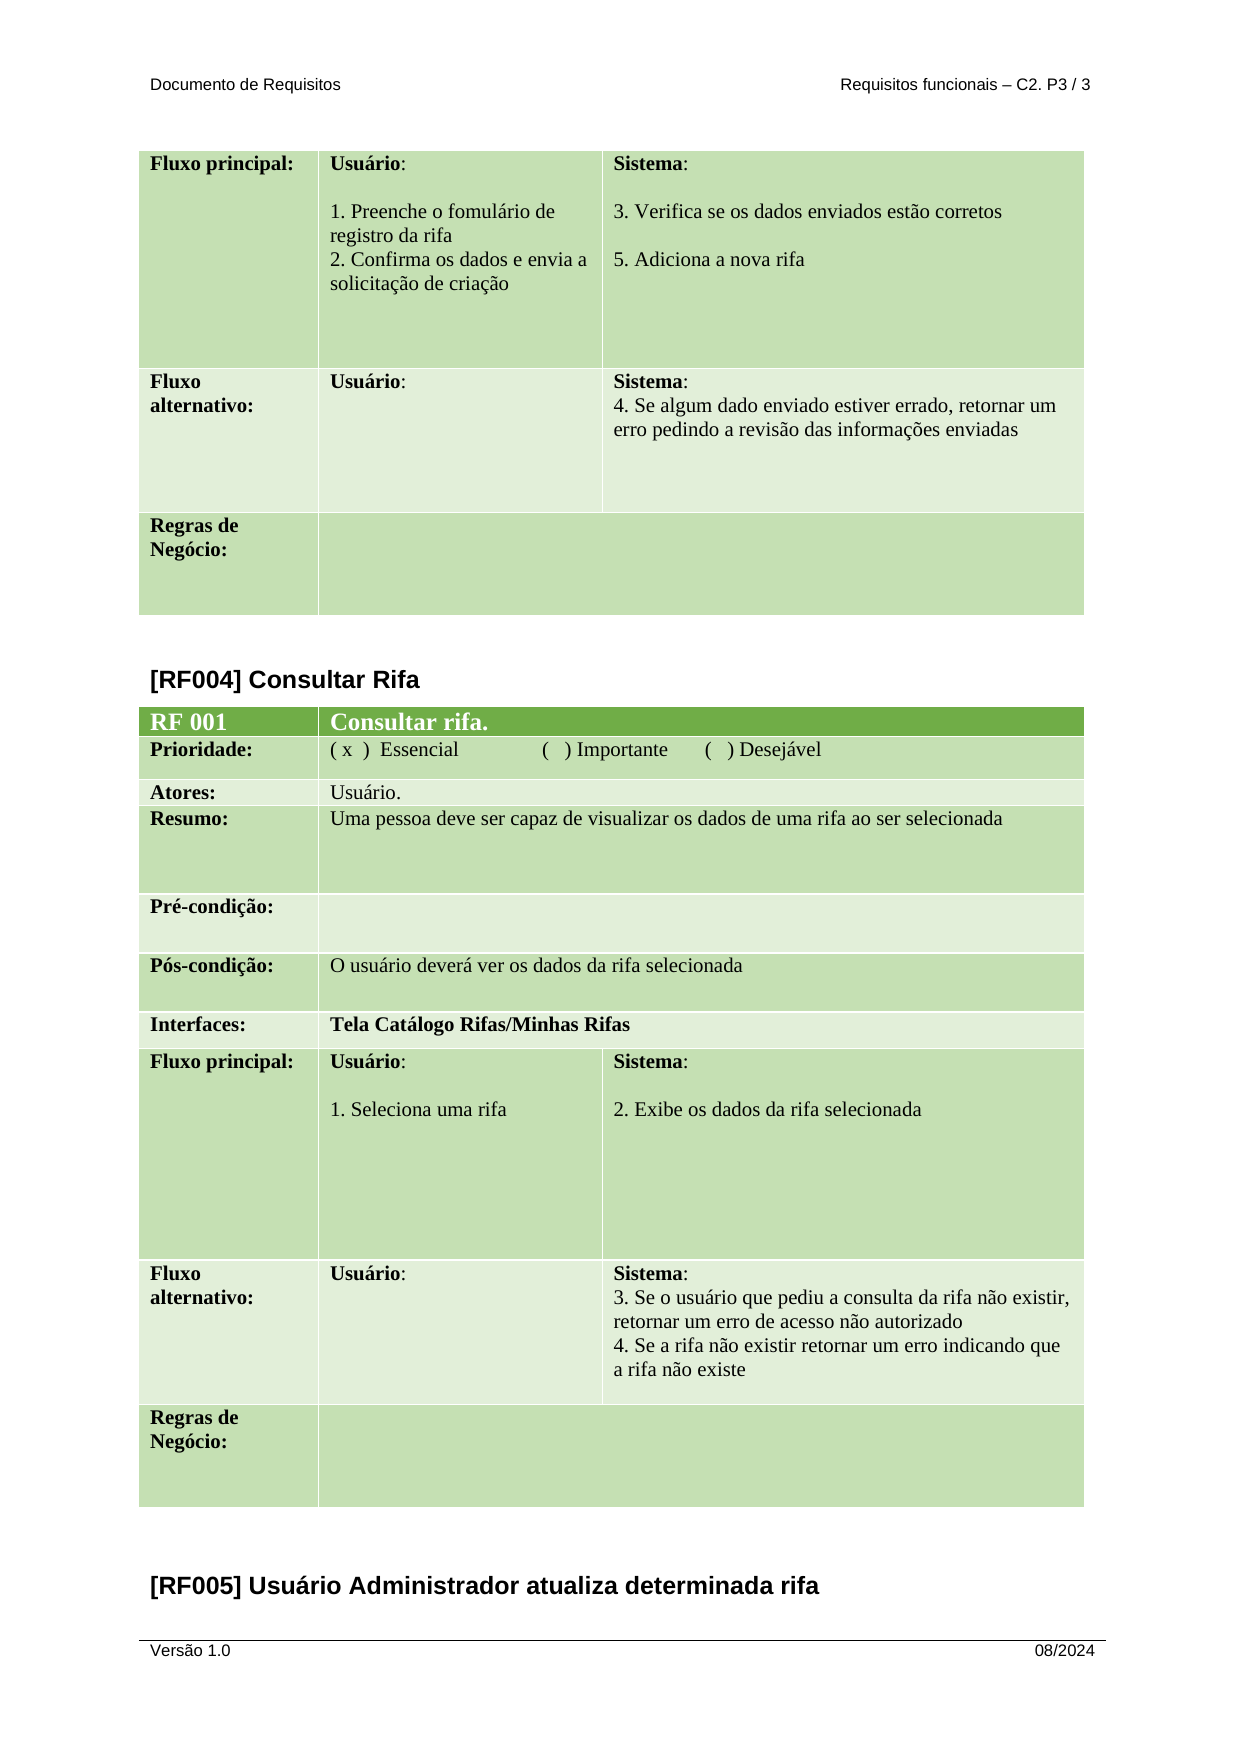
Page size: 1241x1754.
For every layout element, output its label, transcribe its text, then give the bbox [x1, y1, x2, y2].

table_cell Resumo: [139, 806, 318, 893]
table_cell Fluxo principal: [139, 1049, 318, 1259]
table_cell [319, 513, 1084, 615]
table_cell Pós-condição: [139, 954, 318, 1011]
table_cell Fluxo principal: [139, 151, 318, 368]
table_cell Fluxo alternativo: [139, 1261, 318, 1404]
table_cell Regras de Negócio: [139, 513, 318, 615]
text [RF004] Consultar Rifa [150, 665, 1090, 694]
table_cell Usuário: [319, 369, 602, 512]
table_cell [319, 1405, 1084, 1507]
table_header RF 001 [139, 707, 318, 736]
table_cell ( x ) Essencial ( ) Importante ( ) Desejável [319, 737, 1084, 779]
table_cell Usuário. [319, 780, 1084, 805]
table_cell Fluxo alternativo: [139, 369, 318, 512]
table_cell Sistema: 4. Se algum dado enviado estiver errado, retornar um erro pedindo a revisão das informações enviadas [603, 369, 1084, 512]
table_cell Usuário: 1. Seleciona uma rifa [319, 1049, 602, 1259]
table_cell O usuário deverá ver os dados da rifa selecionada [319, 954, 1084, 1011]
table_cell Atores: [139, 780, 318, 805]
table_cell Usuário: 1. Preenche o fomulário de registro da rifa 2. Confirma os dados e envia a solicitação de criação [319, 151, 602, 368]
table_cell Sistema: 3. Se o usuário que pediu a consulta da rifa não existir, retornar um erro de acesso não autorizado 4. Se a rifa não existir retornar um erro indicando que a rifa não existe [603, 1261, 1084, 1404]
table_cell Sistema: 3. Verifica se os dados enviados estão corretos 5. Adiciona a nova rifa [603, 151, 1084, 368]
table_cell Sistema: 2. Exibe os dados da rifa selecionada [603, 1049, 1084, 1259]
table_cell Pré-condição: [139, 895, 318, 952]
table_cell Interfaces: [139, 1013, 318, 1048]
table_cell Prioridade: [139, 737, 318, 779]
table_header Consultar rifa. [319, 707, 1084, 736]
table_cell Tela Catálogo Rifas/Minhas Rifas [319, 1013, 1084, 1048]
table_cell Uma pessoa deve ser capaz de visualizar os dados de uma rifa ao ser selecionada [319, 806, 1084, 893]
table_cell Usuário: [319, 1261, 602, 1404]
table_cell Regras de Negócio: [139, 1405, 318, 1507]
table_cell [319, 895, 1084, 952]
text [RF005] Usuário Administrador atualiza determinada rifa [150, 1571, 1090, 1599]
